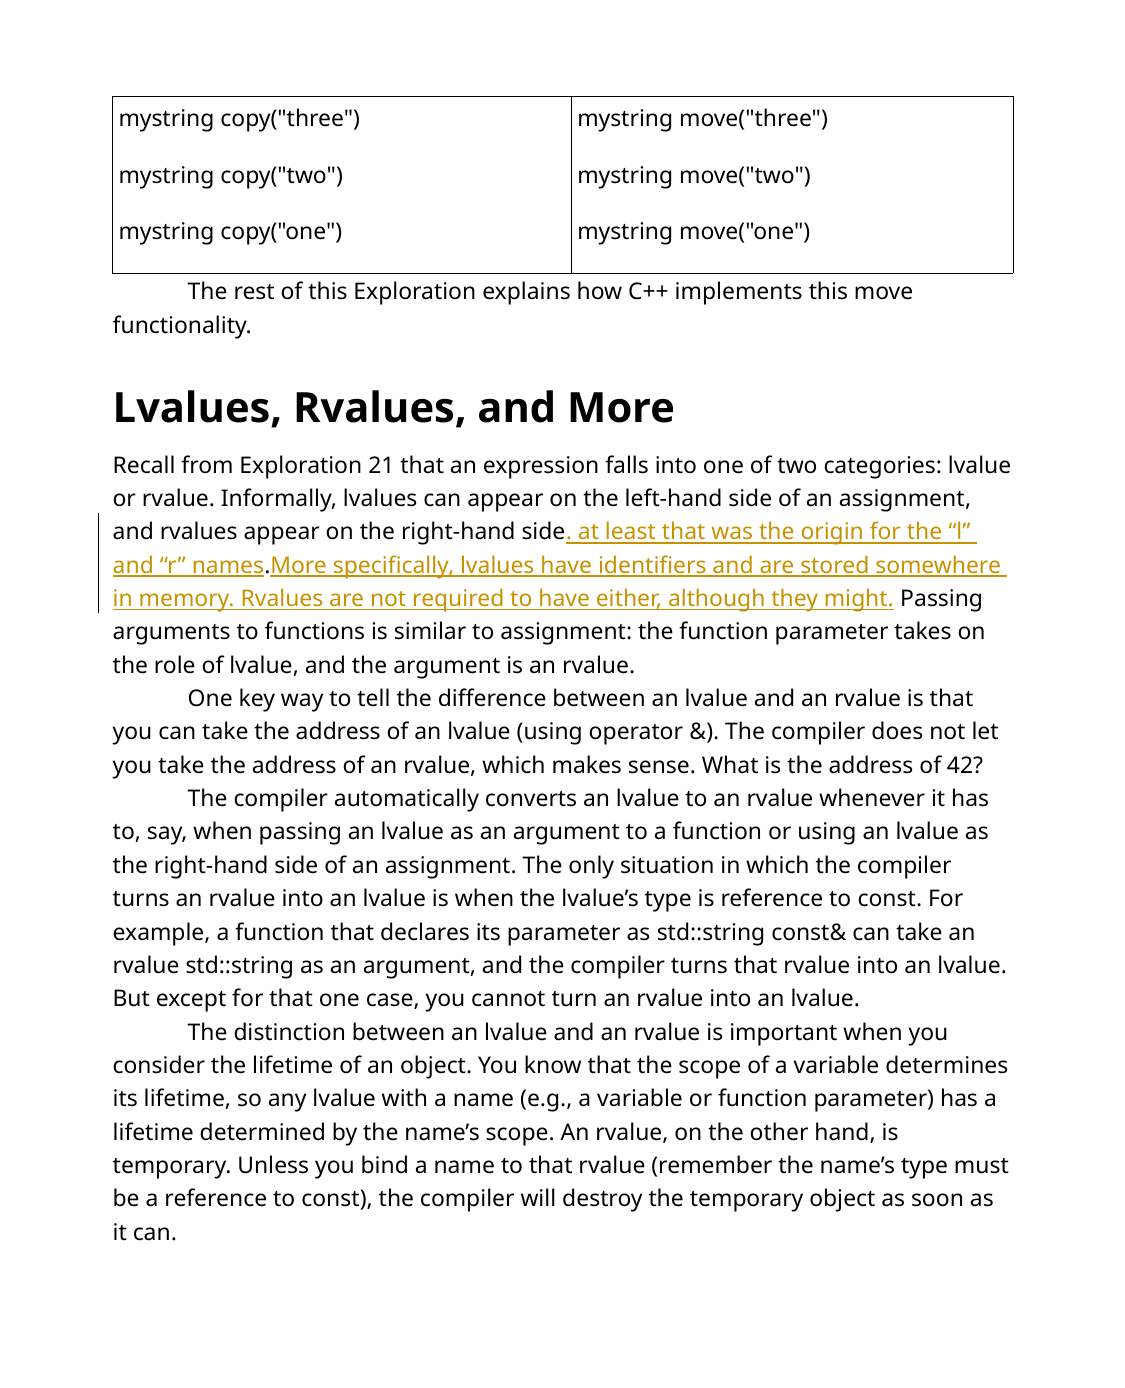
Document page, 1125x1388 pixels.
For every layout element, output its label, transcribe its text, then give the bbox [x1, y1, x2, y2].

text Recall from Exploration 21 that an expression falls into one of two categories: lvalue or rvalue. Informally, lvalues can appear on the left-hand side of an assignment, and rvalues appear on the right-hand side. at least that was the origin for the “l” and “r” names.More specifically, lvalues have identifiers and are stored somewhere in memory. Rvalues are not required to have either, although they might. Passing arguments to functions is similar to assignment: the function parameter takes on the role of lvalue, and the argument is an rvalue. [112, 447, 1012, 680]
text The distinction between an lvalue and an rvalue is important when you consider the lifetime of an object. You know that the scope of a variable determines its lifetime, so any lvalue with a name (e.g., a variable or function parameter) has a lifetime determined by the name’s scope. An rvalue, on the other hand, is temporary. Unless you bind a name to that rvalue (remember the name’s type must be a reference to const), the compiler will destroy the temporary object as soon as it can. [112, 1013, 1012, 1247]
table_cell mystring move("three") mystring move("two") mystring move("one") [572, 97, 1013, 273]
subtitle Lvalues, Rvalues, and More [112, 377, 1012, 434]
table_cell mystring copy("three") mystring copy("two") mystring copy("one") [113, 97, 571, 273]
text The rest of this Exploration explains how C++ implements this move functionality. [112, 274, 1012, 340]
text The compiler automatically converts an lvalue to an rvalue whenever it has to, say, when passing an lvalue as an argument to a function or using an lvalue as the right-hand side of an assignment. The only situation in which the compiler turns an rvalue into an lvalue is when the lvalue’s type is reference to const. For example, a function that declares its parameter as std::string const& can take an rvalue std::string as an argument, and the compiler turns that rvalue into an lvalue. But except for that one case, you cannot turn an rvalue into an lvalue. [112, 780, 1012, 1013]
text One key way to tell the difference between an lvalue and an rvalue is that you can take the address of an lvalue (using operator &). The compiler does not let you take the address of an rvalue, which makes sense. What is the address of 42? [112, 680, 1012, 780]
